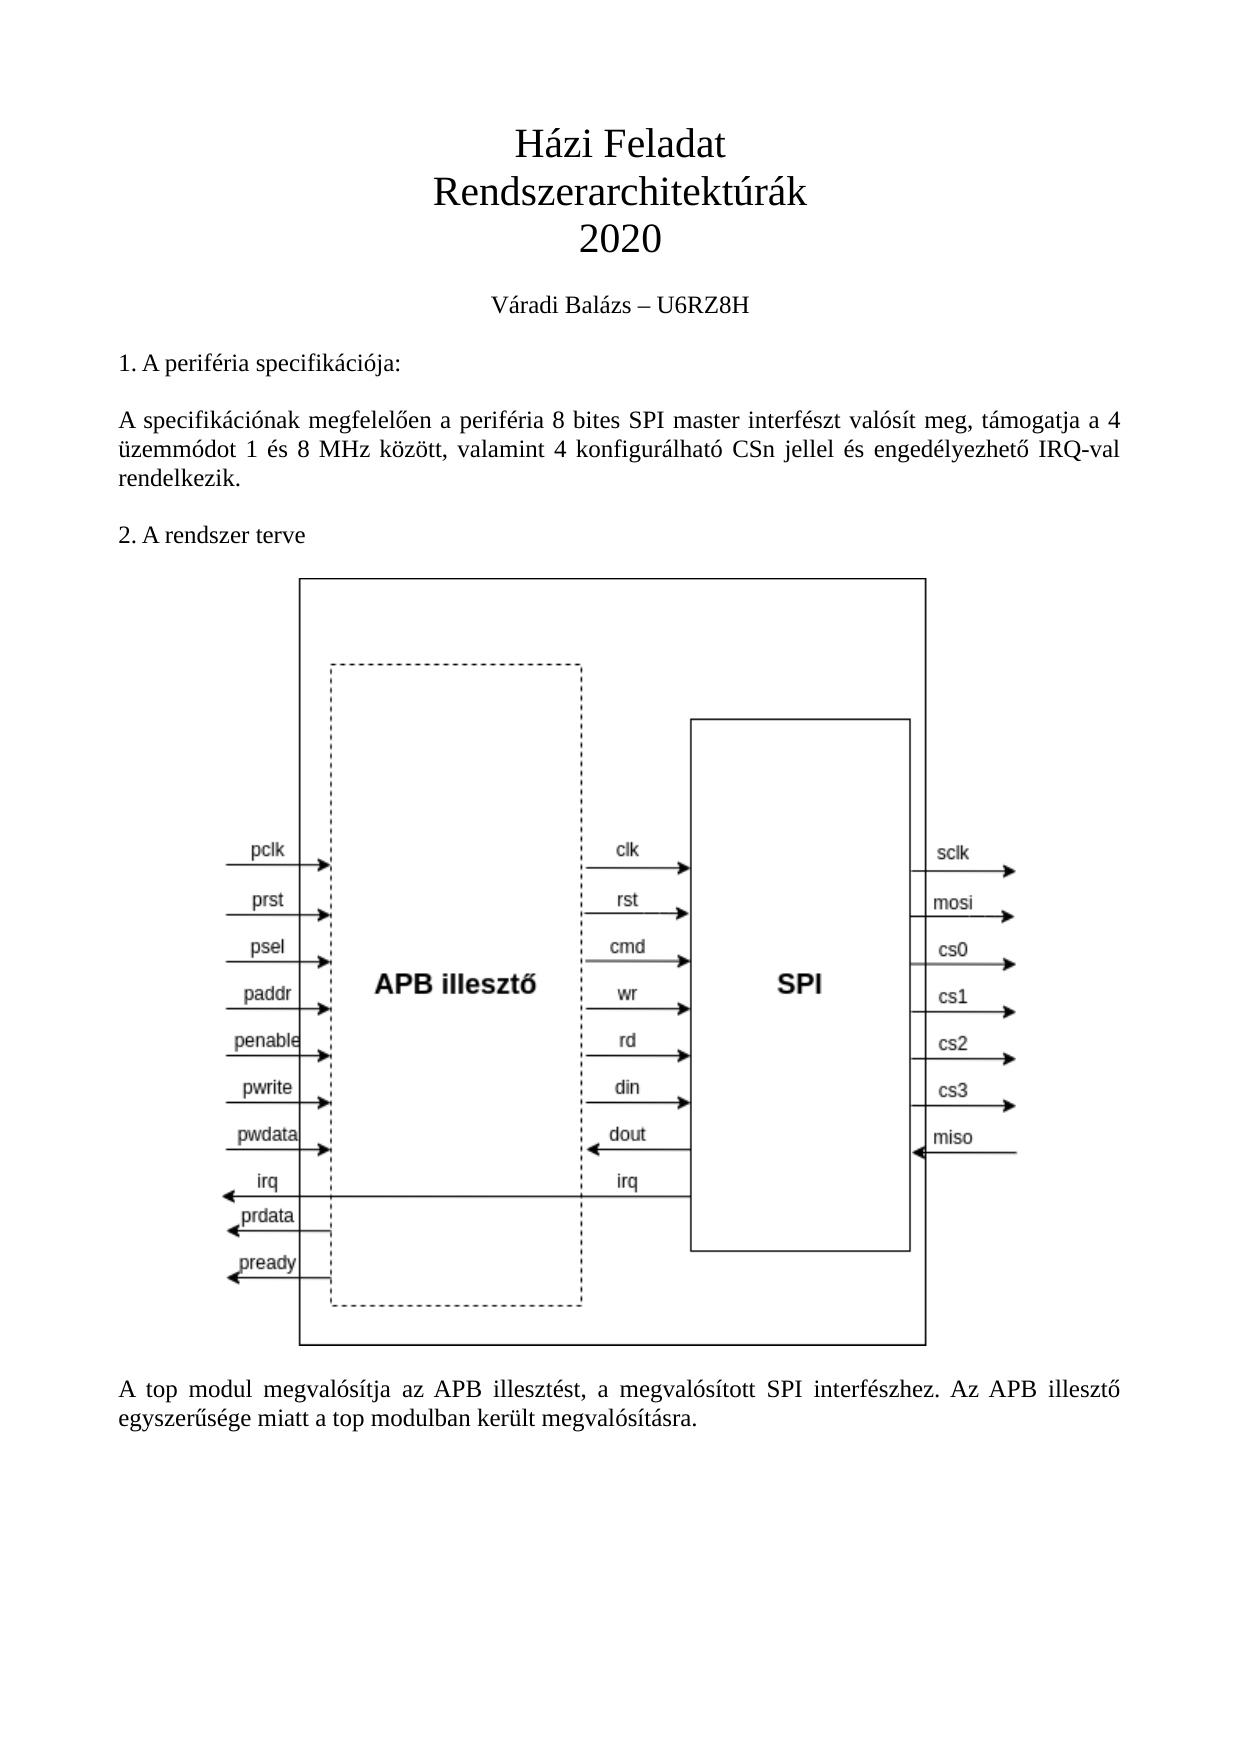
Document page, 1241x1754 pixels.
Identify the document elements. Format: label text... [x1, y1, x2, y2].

picture [210, 578, 1030, 1346]
text 1. A periféria specifikációja: [118, 348, 1122, 377]
text A top modul megvalósítja az APB illesztést, a megvalósított SPI interfészhez. Az APB illesztő egyszerűsége miatt a top modulban került megvalósításra. [118, 1374, 1122, 1432]
text Váradi Balázs – U6RZ8H [118, 291, 1122, 319]
text 2. A rendszer terve [118, 521, 1122, 549]
text A specifikációnak megfelelően a periféria 8 bites SPI master interfészt valósít meg, támogatja a 4 üzemmódot 1 és 8 MHz között, valamint 4 konfigurálható CSn jellel és engedélyezhető IRQ-val rendelkezik. [118, 406, 1122, 492]
text 2020 [118, 214, 1122, 262]
text Házi Feladat [118, 118, 1122, 166]
text Rendszerarchitektúrák [118, 166, 1122, 214]
